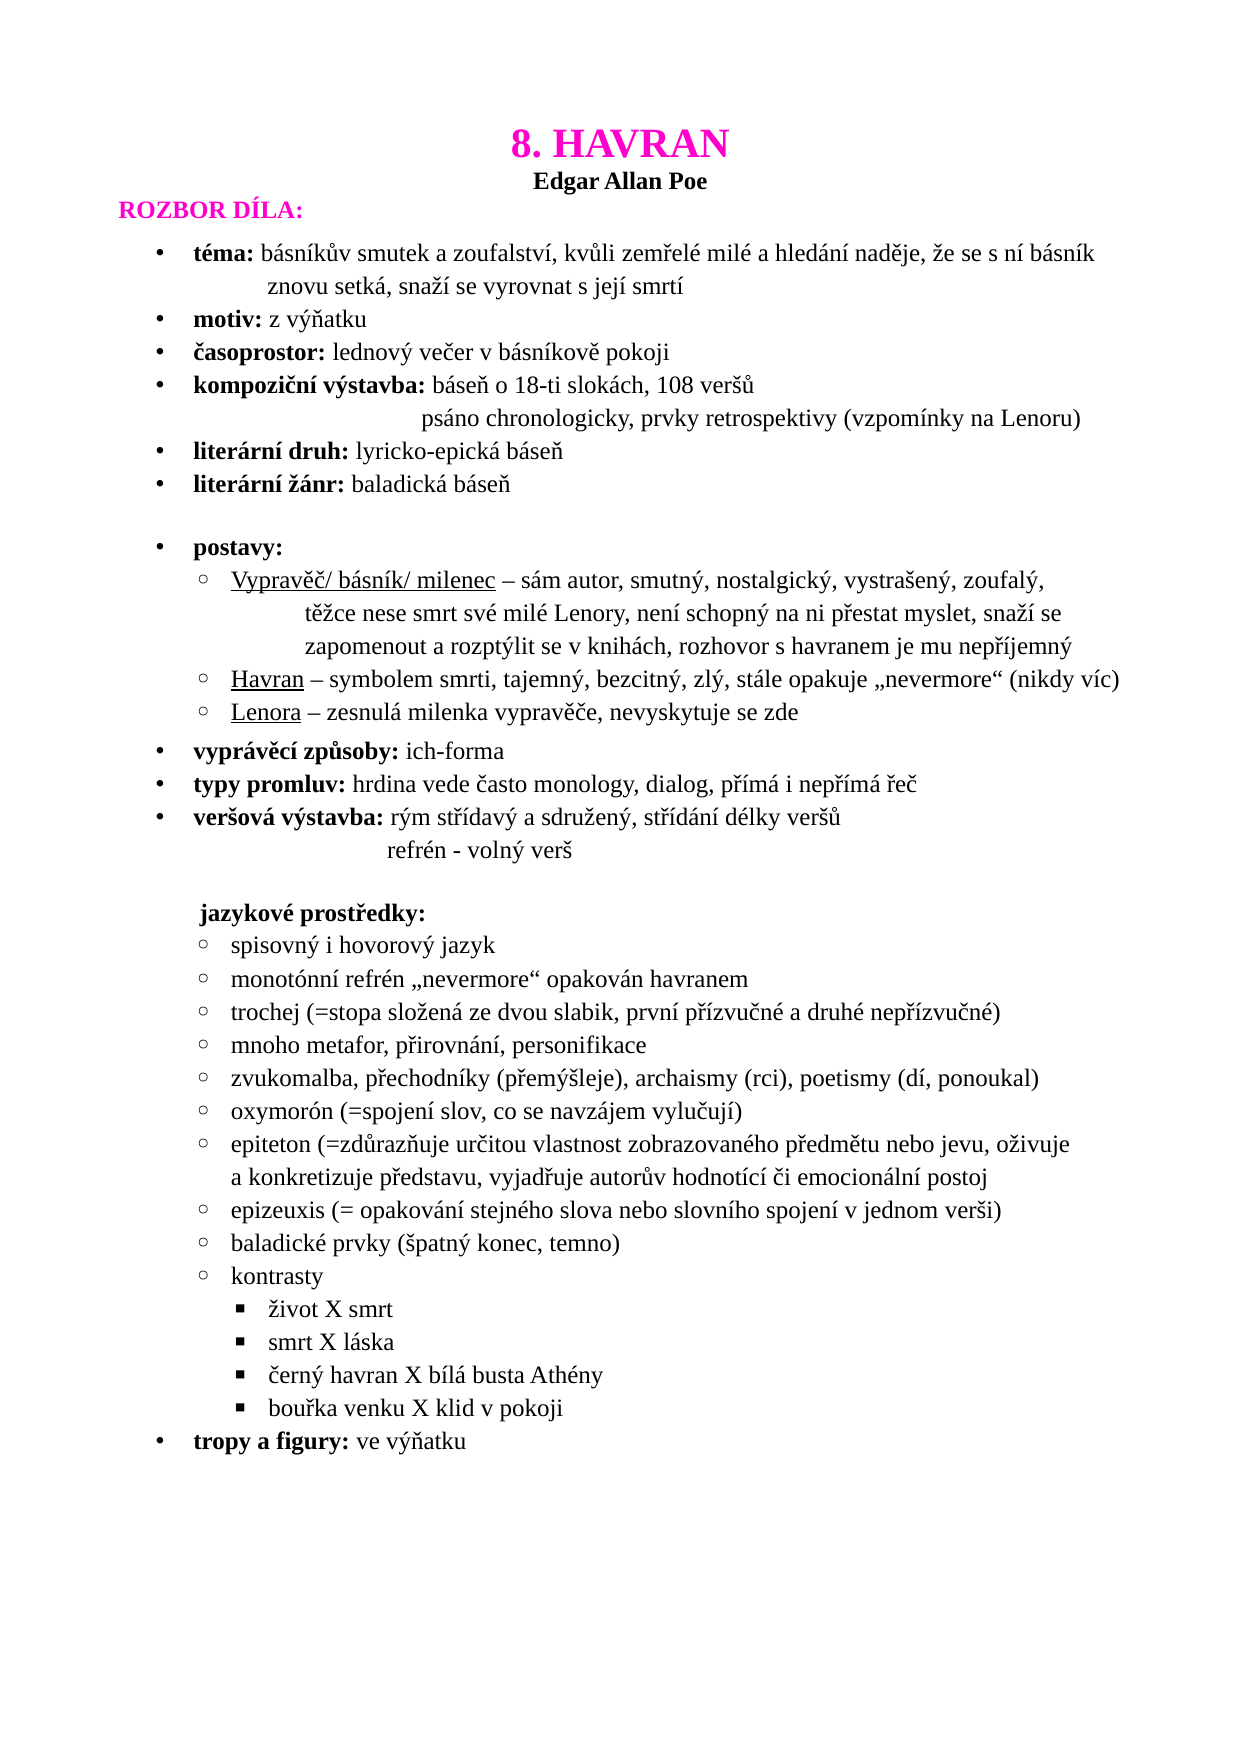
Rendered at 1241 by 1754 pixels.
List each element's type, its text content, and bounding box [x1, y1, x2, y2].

list epizeuxis (= opakování stejného slova nebo slovního spojení v jednom verši) [193, 1195, 1122, 1223]
list oxymorón (=spojení slov, co se navzájem vylučují) [193, 1096, 1122, 1124]
list jazykové prostředky: [156, 898, 1122, 926]
list vyprávěcí způsoby: ich-forma [156, 736, 1122, 765]
list spisovný i hovorový jazyk [193, 931, 1122, 959]
list život X smrt [231, 1294, 1122, 1323]
list černý havran X bílá busta Athény [231, 1360, 1122, 1389]
list refrén - volný verš [343, 835, 1122, 864]
list trochej (=stopa složená ze dvou slabik, první přízvučné a druhé nepřízvučné) [193, 997, 1122, 1025]
list kontrasty [193, 1261, 1122, 1289]
list baladické prvky (špatný konec, temno) [193, 1228, 1122, 1257]
list zvukomalba, přechodníky (přemýšleje), archaismy (rci), poetismy (dí, ponoukal) [193, 1063, 1122, 1091]
list bouřka venku X klid v pokoji [231, 1393, 1122, 1422]
list monotónní refrén „nevermore“ opakován havranem [193, 964, 1122, 992]
list mnoho metafor, přirovnání, personifikace [193, 1030, 1122, 1058]
list časoprostor: lednový večer v básníkově pokoji [156, 337, 1122, 366]
list Havran – symbolem smrti, tajemný, bezcitný, zlý, stále opakuje „nevermore“ (nikdy víc) [193, 664, 1122, 693]
list tropy a figury: ve výňatku [156, 1426, 1122, 1455]
list literární druh: lyricko-epická báseň [156, 436, 1122, 465]
text Edgar Allan Poe [118, 166, 1122, 195]
text 8. HAVRAN [118, 118, 1122, 166]
list typy promluv: hrdina vede často monology, dialog, přímá i nepřímá řeč [156, 769, 1122, 798]
list Lenora – zesnulá milenka vypravěče, nevyskytuje se zde [193, 697, 1122, 726]
list literární žánr: baladická báseň [156, 469, 1122, 498]
list smrt X láska [231, 1327, 1122, 1356]
list motiv: z výňatku [156, 304, 1122, 333]
list postavy: [156, 532, 1122, 561]
list veršová výstavba: rým střídavý a sdružený, střídání délky veršů [156, 802, 1122, 831]
list téma: básníkův smutek a zoufalství, kvůli zemřelé milé a hledání naděje, že se s ní básník znovu setká, snaží se vyrovnat s její smrtí [156, 238, 1122, 300]
list kompoziční výstavba: báseň o 18-ti slokách, 108 veršů psáno chronologicky, prvky retrospektivy (vzpomínky na Lenoru) [156, 370, 1122, 432]
list epiteton (=zdůrazňuje určitou vlastnost zobrazovaného předmětu nebo jevu, oživuje a konkretizuje představu, vyjadřuje autorův hodnotící či emocionální postoj [193, 1129, 1122, 1191]
list Vypravěč/ básník/ milenec – sám autor, smutný, nostalgický, vystrašený, zoufalý, těžce nese smrt své milé Lenory, není schopný na ni přestat myslet, snaží se zapomenout a rozptýlit se v knihách, rozhovor s havranem je mu nepříjemný [193, 565, 1122, 660]
text ROZBOR DÍLA: [118, 195, 1122, 223]
